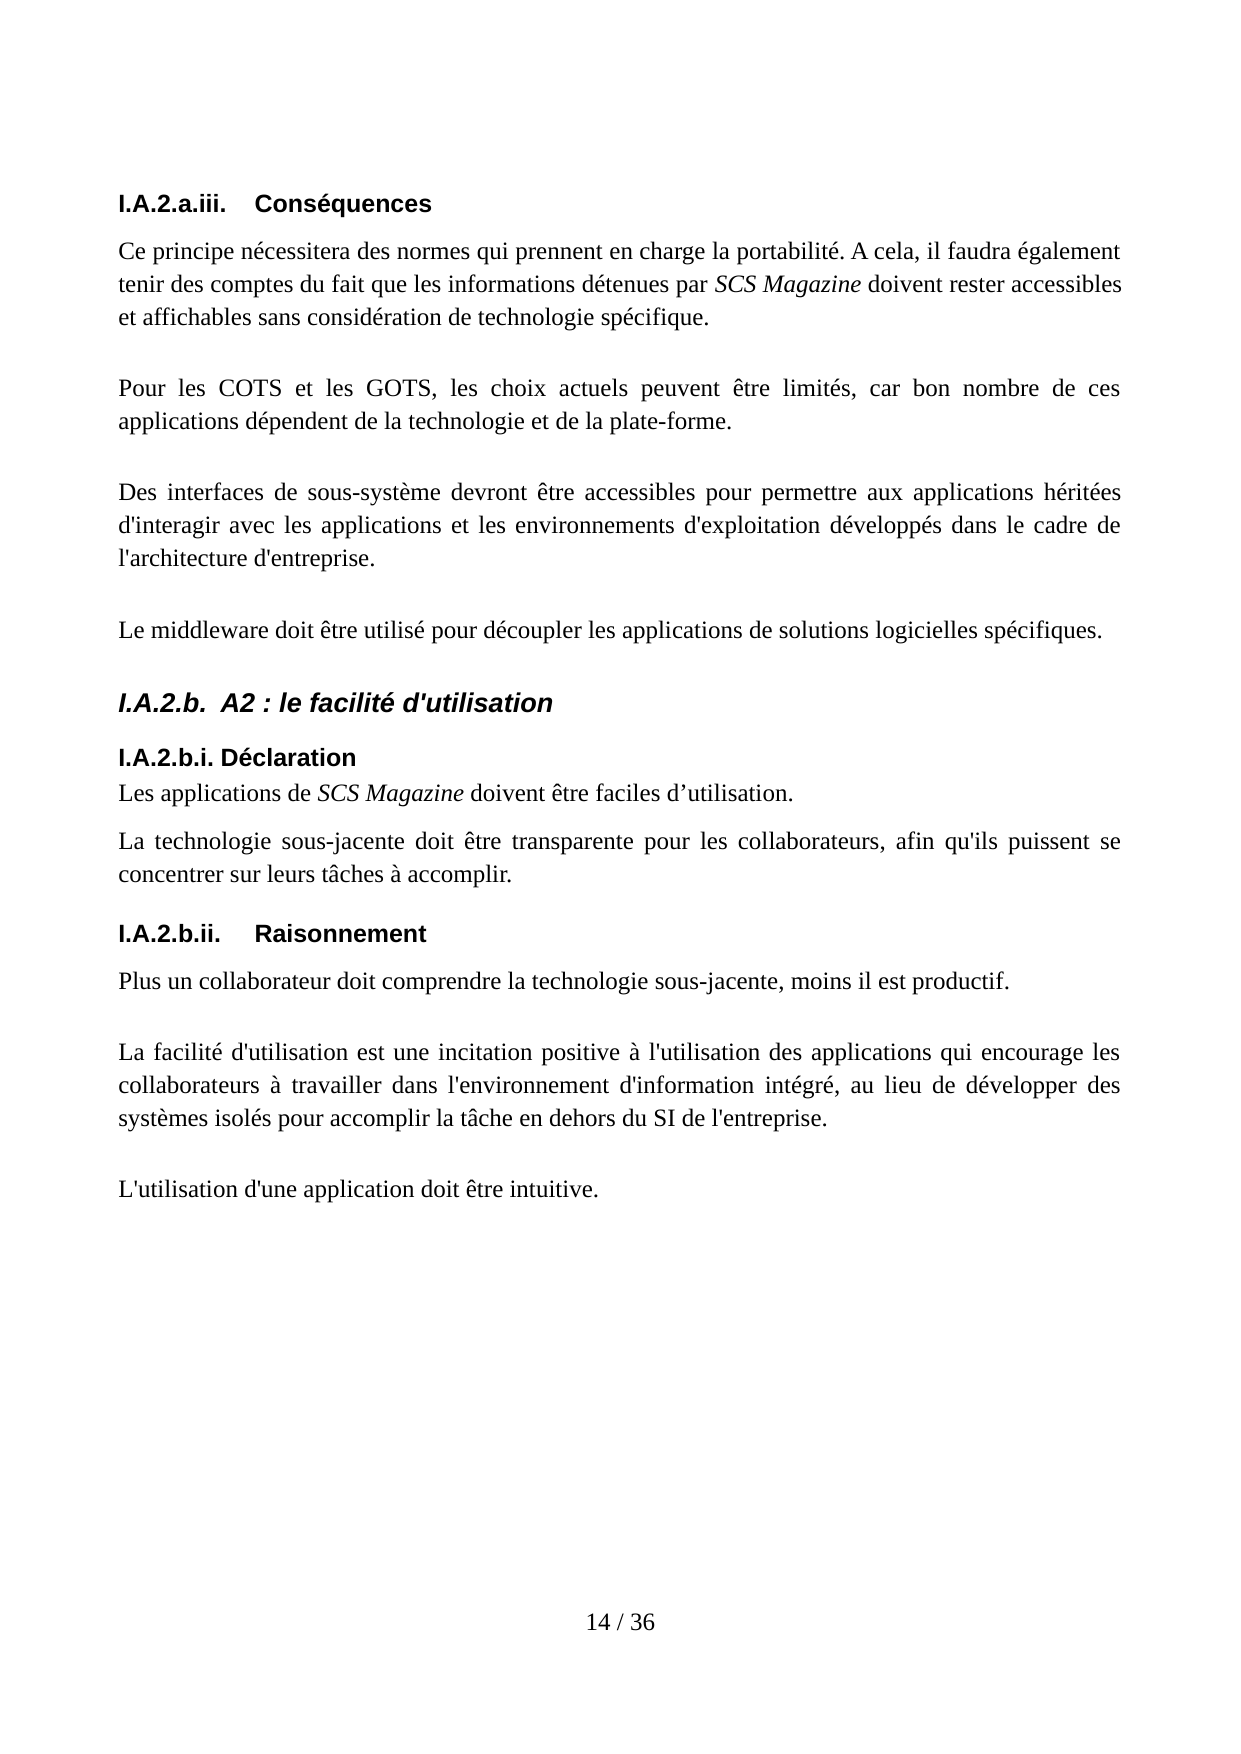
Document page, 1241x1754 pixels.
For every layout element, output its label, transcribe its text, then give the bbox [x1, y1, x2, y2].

text Ce principe nécessitera des normes qui prennent en charge la portabilité. A cela, il faudra également tenir des comptes du fait que les informations détenues par SCS Magazine doivent rester accessibles et affichables sans considération de technologie spécifique. [118, 236, 1122, 331]
subtitle A2 : le facilité d'utilisation [118, 687, 1122, 718]
text Le middleware doit être utilisé pour découpler les applications de solutions logicielles spécifiques. [118, 615, 1122, 644]
text L'utilisation d'une application doit être intuitive. [118, 1174, 1122, 1203]
text La technologie sous-jacente doit être transparente pour les collaborateurs, afin qu'ils puissent se concentrer sur leurs tâches à accomplir. [118, 826, 1122, 887]
text Des interfaces de sous-système devront être accessibles pour permettre aux applications héritées d'interagir avec les applications et les environnements d'exploitation développés dans le cadre de l'architecture d'entreprise. [118, 477, 1122, 572]
text La facilité d'utilisation est une incitation positive à l'utilisation des applications qui encourage les collaborateurs à travailler dans l'environnement d'information intégré, au lieu de développer des systèmes isolés pour accomplir la tâche en dehors du SI de l'entreprise. [118, 1037, 1122, 1132]
text Pour les COTS et les GOTS, les choix actuels peuvent être limités, car bon nombre de ces applications dépendent de la technologie et de la plate-forme. [118, 373, 1122, 435]
subtitle Conséquences [118, 189, 1122, 218]
subtitle Déclaration [118, 743, 1122, 772]
subtitle Raisonnement [118, 919, 1122, 948]
text Plus un collaborateur doit comprendre la technologie sous-jacente, moins il est productif. [118, 966, 1122, 994]
text Les applications de SCS Magazine doivent être faciles d’utilisation. [118, 778, 1122, 807]
